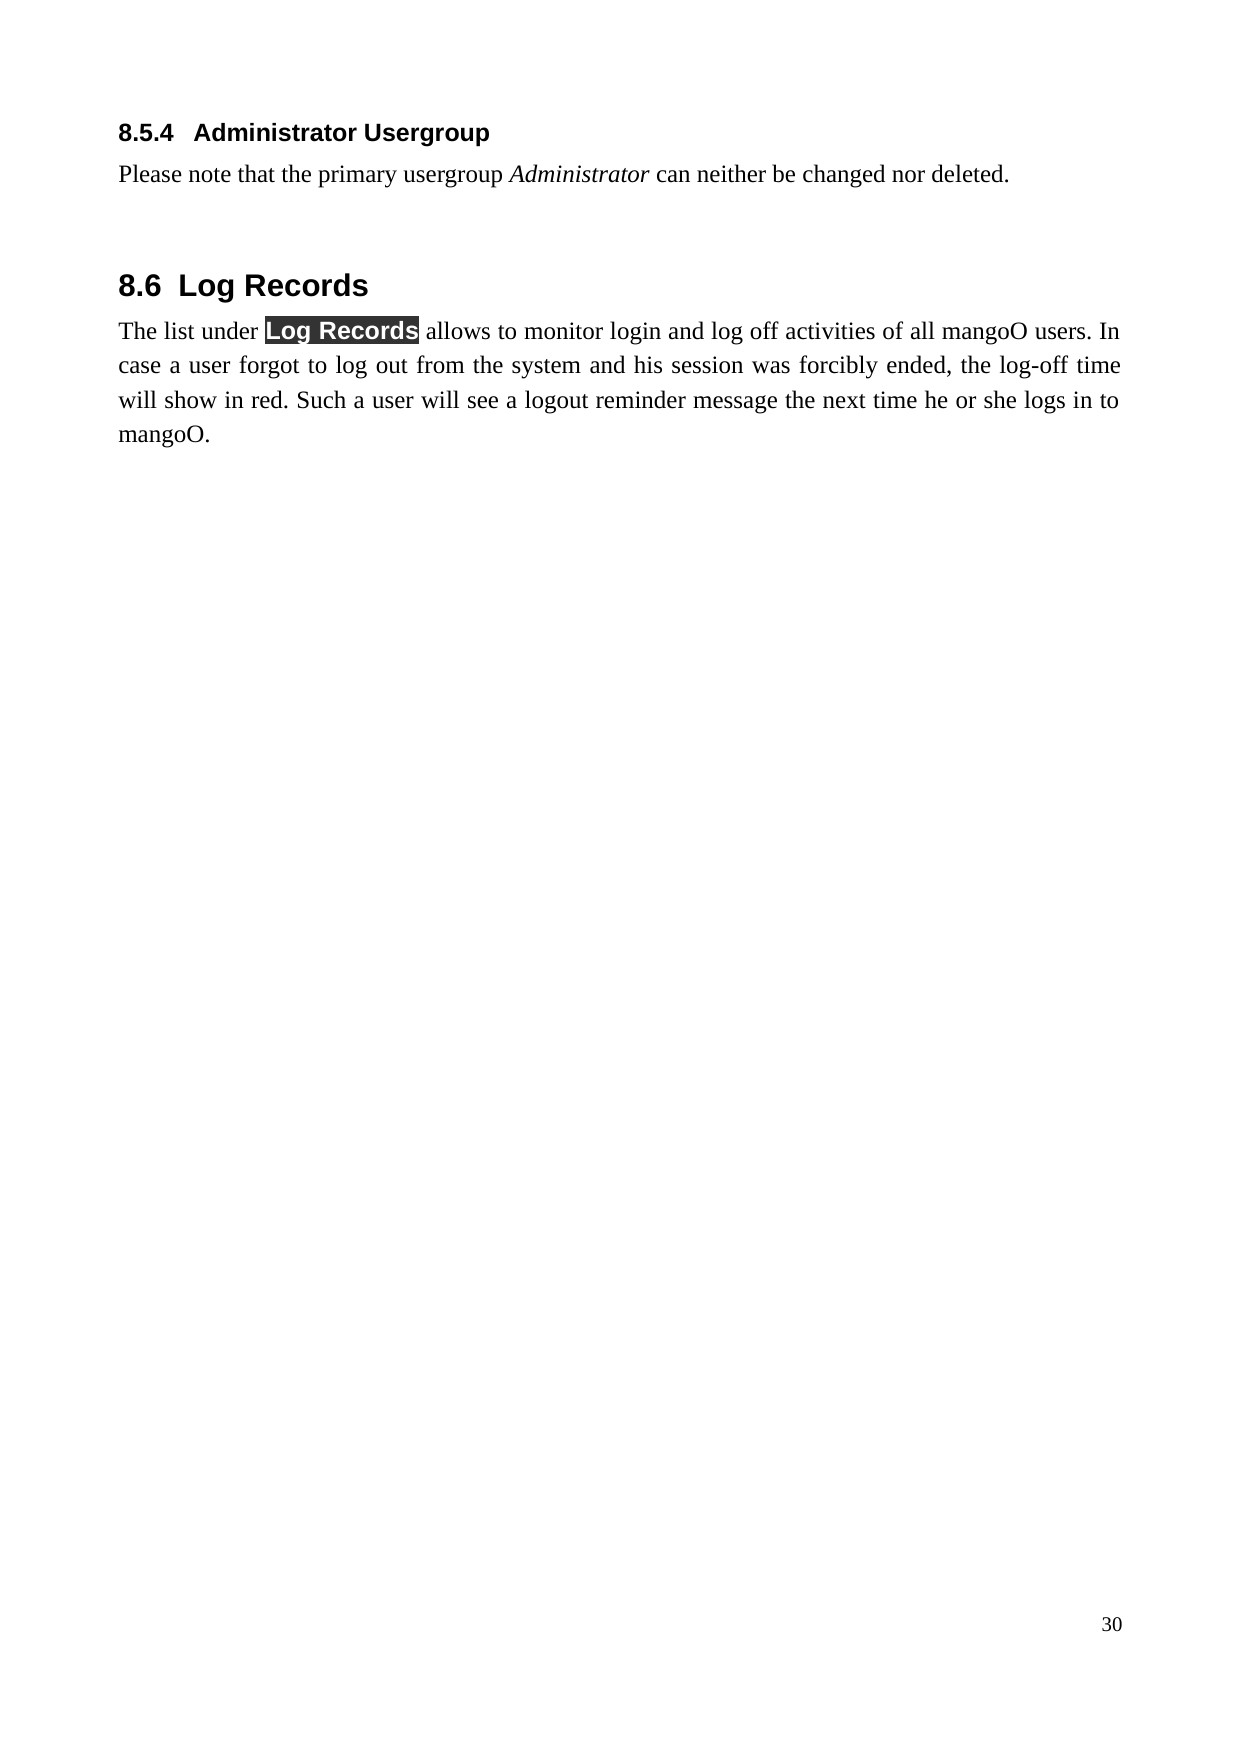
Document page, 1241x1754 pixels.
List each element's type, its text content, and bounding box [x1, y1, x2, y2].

text Please note that the primary usergroup Administrator can neither be changed nor deleted. [118, 159, 1122, 188]
text The list under Log Records allows to monitor login and log off activities of all mangoO users. In case a user forgot to log out from the system and his session was forcibly ended, the log-off time will show in red. Such a user will see a logout reminder message the next time he or she logs in to mangoO. [118, 316, 1122, 448]
subtitle Administrator Usergroup [118, 118, 1122, 147]
subtitle Log Records [118, 267, 1122, 303]
